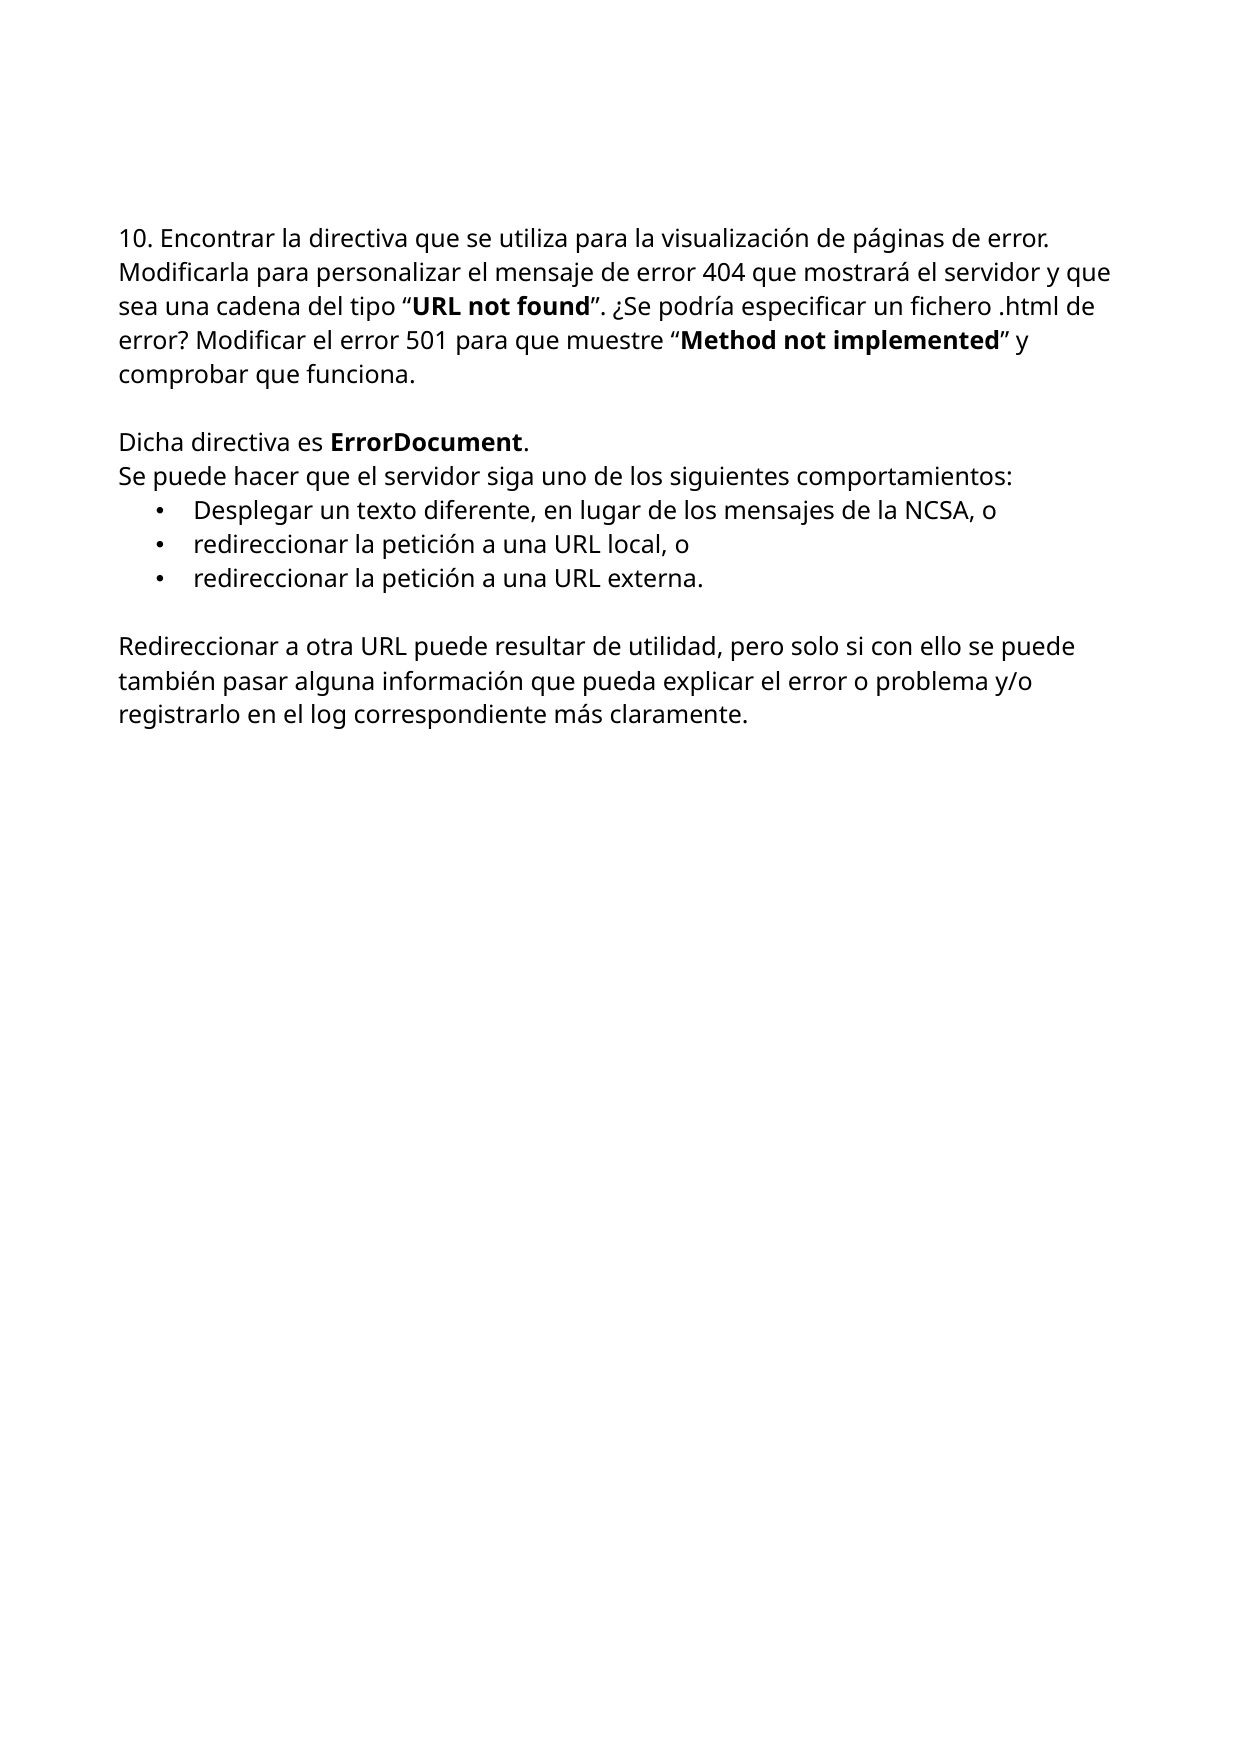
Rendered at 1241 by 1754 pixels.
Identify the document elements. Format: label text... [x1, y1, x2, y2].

list Desplegar un texto diferente, en lugar de los mensajes de la NCSA, o [156, 493, 1122, 527]
list redireccionar la petición a una URL externa. [156, 561, 1122, 595]
list redireccionar la petición a una URL local, o [156, 527, 1122, 561]
text 10. Encontrar la directiva que se utiliza para la visualización de páginas de error. Modificarla para personalizar el mensaje de error 404 que mostrará el servidor y que sea una cadena del tipo “URL not found”. ¿Se podría especificar un fichero .html de error? Modificar el error 501 para que muestre “Method not implemented” y comprobar que funciona. [118, 220, 1122, 391]
text Dicha directiva es ErrorDocument. Se puede hacer que el servidor siga uno de los siguientes comportamientos: [118, 425, 1122, 493]
text Redireccionar a otra URL puede resultar de utilidad, pero solo si con ello se puede también pasar alguna información que pueda explicar el error o problema y/o registrarlo en el log correspondiente más claramente. [118, 629, 1122, 731]
